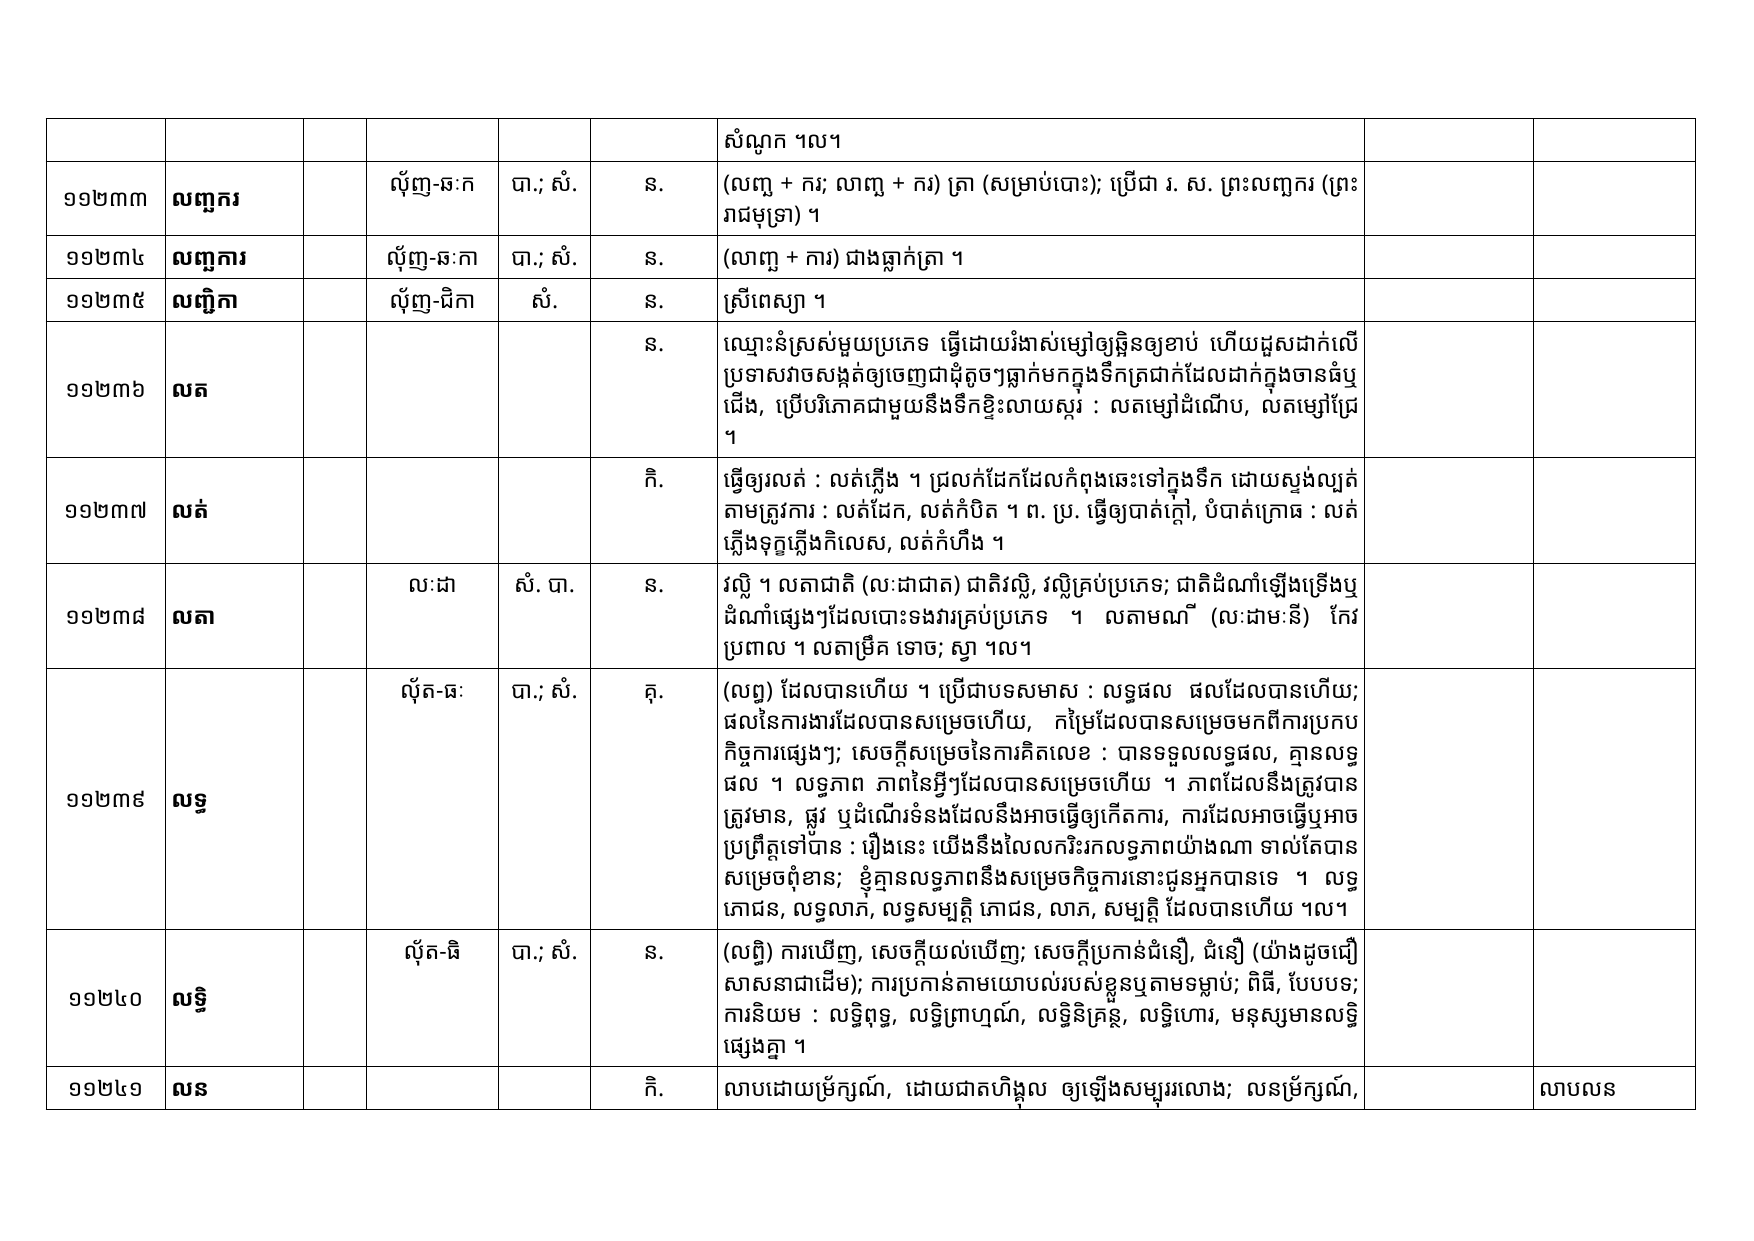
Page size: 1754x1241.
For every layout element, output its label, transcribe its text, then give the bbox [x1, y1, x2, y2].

table_cell [1365, 669, 1533, 929]
table_cell កិ. [591, 458, 717, 562]
table_cell លទ្ធិ [166, 930, 303, 1066]
table_cell (លាញ្ឆ + ការ) ជាង​ធ្លាក់​ត្រា ។ [718, 236, 1364, 278]
table_cell [304, 930, 366, 1066]
table_cell លញ្ឆការ [166, 236, 303, 278]
table_cell [166, 119, 303, 161]
table_cell ១១២៣៧ [47, 458, 165, 562]
table_cell [1365, 564, 1533, 668]
table_cell [1365, 162, 1533, 235]
table_cell លាប​លន [1534, 1067, 1695, 1109]
table_cell [304, 564, 366, 668]
table_cell ន. [591, 162, 717, 235]
table_cell [367, 458, 498, 562]
table_cell ន. [591, 564, 717, 668]
table_cell លាប​ដោយ​ម្រ័ក្សណ៍, ដោយ​ជាត​ហិង្គុល ឲ្យ​ឡើង​សម្បុរ​រលោង; លន​ម្រ័ក្សណ៍, លន​ជាត​ហិង្គុល ។ លាប​លន លាប​ម្រ័ក្សណ៍​ហើយ​លន​ជាត​ហិង្គុល​ថែម​ពី​លើ​ទៀត ។ រទេះ​លន រទេះ​ដែល​លន​ម្រ័ក្សណ៍ ឬ​ជាត​ហិង្គុល ។ [718, 1067, 1364, 1109]
table_cell បា.; សំ. [499, 669, 590, 929]
table_cell គុ. [591, 669, 717, 929]
table_cell [1534, 162, 1695, 235]
table_cell សំ. [499, 279, 590, 321]
table_cell (លព្ធ) ដែល​បាន​ហើយ ។ ប្រើ​ជា​បទ​សមាស : លទ្ធ​ផល ផល​ដែល​បាន​ហើយ; ផល​នៃ​ការ​ងារ​ដែល​បាន​សម្រេច​ហើយ, កម្រៃ​ដែល​បាន​សម្រេច​មក​ពី​ការ​ប្រកប​កិច្ច​ការ​ផ្សេង​ៗ; សេចក្ដី​សម្រេច​នៃ​ការ​គិត​លេខ : បាន​ទទួល​លទ្ធ​ផល, គ្មាន​លទ្ធ​ផល ។ លទ្ធ​ភាព​ ភាព​នៃ​អ្វី​ៗ​ដែល​បាន​សម្រេច​ហើយ ។ ភាព​ដែល​នឹង​ត្រូវ​បាន​ត្រូវ​មាន, ផ្លូវ ឬ​ដំណើរ​ទំនង​ដែល​នឹង​អាច​ធ្វើ​ឲ្យ​កើត​ការ, ការ​ដែល​អាច​ធ្វើ​ឬ​អាច​ប្រព្រឹត្ត​ទៅ​បាន : រឿង​នេះ យើង​នឹង​លៃ​លក​រិះ​រក​លទ្ធ​ភាព​យ៉ាង​ណា ទាល់​តែ​បាន​សម្រេច​ពុំ​ខាន; ខ្ញុំ​គ្មាន​លទ្ធ​ភាព​នឹង​សម្រេច​កិច្ច​ការ​នោះ​ជូន​អ្នក​បាន​ទេ ។ លទ្ធ​ភោជន, លទ្ធ​លាភ, លទ្ធ​សម្បត្តិ ភោជន, លាភ, សម្បត្តិ ដែល​បាន​ហើយ ។ល។ [718, 669, 1364, 929]
table_cell [1534, 119, 1695, 161]
table_cell [1534, 458, 1695, 562]
table_cell [1534, 564, 1695, 668]
table_cell [367, 119, 498, 161]
table_cell [304, 669, 366, 929]
table_cell លត [166, 322, 303, 457]
table_cell [591, 119, 717, 161]
table_cell [499, 1067, 590, 1109]
table_cell [1534, 930, 1695, 1066]
table_cell [304, 458, 366, 562]
table_cell ១១២៤០ [47, 930, 165, 1066]
table_cell [1365, 119, 1533, 161]
table_cell ន. [591, 279, 717, 321]
table_cell [304, 279, 366, 321]
table_cell ធ្វើ​ឲ្យ​រលត់ : លត់​ភ្លើង ។ ជ្រលក់​ដែក​ដែល​កំពុង​ឆេះ​ទៅ​ក្នុង​ទឹក ដោយ​ស្ទង់​ល្បត់​តាម​ត្រូវ​ការ : លត់​ដែក, លត់​កំបិត ។ ព. ប្រ. ធ្វើ​ឲ្យ​បាត់​ក្តៅ, បំបាត់​ក្រោធ : លត់​ភ្លើង​ទុក្ខ​ភ្លើង​កិលេស, លត់​កំហឹង ។ [718, 458, 1364, 562]
table_cell [1534, 236, 1695, 278]
table_cell ១១២៣៨ [47, 564, 165, 668]
table_cell ន. [591, 236, 717, 278]
table_cell [499, 119, 590, 161]
table_cell លញ្ជិកា [166, 279, 303, 321]
table_cell ន. [591, 322, 717, 457]
table_cell [304, 236, 366, 278]
table_cell ១១២៣៤ [47, 236, 165, 278]
table_cell លុ័ញ-ឆៈក [367, 162, 498, 235]
table_cell លុ័ត-ធៈ [367, 669, 498, 929]
table_cell [367, 322, 498, 457]
table_cell [499, 458, 590, 562]
table_cell [1534, 669, 1695, 929]
table_cell សំ. បា. [499, 564, 590, 668]
table_cell បា.; សំ. [499, 930, 590, 1066]
table_cell ១១២៣៦ [47, 322, 165, 457]
table_cell [47, 119, 165, 161]
table_cell ១១២៣៥ [47, 279, 165, 321]
table_cell វល្លិ ។ លតា​ជាតិ (លៈដាជាត) ជាតិ​វល្លិ, វល្លិ​គ្រប់​ប្រភេទ; ជាតិ​ដំណាំ​ឡើង​ទ្រើង​ឬ​ដំណាំ​ផ្សេង​ៗ​ដែល​បោះ​ទង​វារ​គ្រប់​ប្រភេទ ។ លតា​មណី (លៈដាមៈនី) កែវ​ប្រពាល ។ លតា​ម្រឹគ ទោច; ស្វា ។ល។ [718, 564, 1364, 668]
table_cell លញ្ឆករ [166, 162, 303, 235]
table_cell [499, 322, 590, 457]
table_cell សំណូក ។ល។ [718, 119, 1364, 161]
table_cell កិ. [591, 1067, 717, 1109]
table_cell លុ័ត-ធិ [367, 930, 498, 1066]
table_cell បា.; សំ. [499, 162, 590, 235]
table_cell (លព្ធិ) ការ​ឃើញ, សេចក្ដី​យល់​ឃើញ; សេចក្ដី​ប្រកាន់​ជំនឿ, ជំនឿ (យ៉ាង​ដូច​ជឿ​សាសនា​ជាដើម); ការ​ប្រកាន់​តាម​យោបល់​របស់​ខ្លួន​ឬ​តាម​ទម្លាប់; ពិធី, បែប​បទ; ការ​និយម : លទ្ធិ​ពុទ្ធ, លទ្ធិ​ព្រាហ្មណ៍, លទ្ធិ​និគ្រន្ថ, លទ្ធិ​ហោរ, មនុស្ស​មាន​លទ្ធិ ផ្សេង​គ្នា ។ [718, 930, 1364, 1066]
table_cell [1365, 322, 1533, 457]
table_cell បា.; សំ. [499, 236, 590, 278]
table_cell [304, 322, 366, 457]
table_cell [367, 1067, 498, 1109]
table_cell លុ័ញ-ឆៈកា [367, 236, 498, 278]
table_cell [1365, 1067, 1533, 1109]
table_cell [1365, 930, 1533, 1066]
table_cell [1365, 458, 1533, 562]
table_cell [1365, 236, 1533, 278]
table_cell លុ័ញ-ជិកា [367, 279, 498, 321]
table_cell [1534, 322, 1695, 457]
table_cell លតា [166, 564, 303, 668]
table_cell លន [166, 1067, 303, 1109]
table_cell ន. [591, 930, 717, 1066]
table_cell លទ្ធ [166, 669, 303, 929]
table_cell [1534, 279, 1695, 321]
table_cell [1365, 279, 1533, 321]
table_cell ឈ្មោះ​នំ​ស្រស់​មួយ​ប្រភេទ ធ្វើ​ដោយ​រំងាស់​ម្សៅ​ឲ្យ​ឆ្អិន​ឲ្យ​ខាប់ ហើយ​ដួស​ដាក់​លើ​ប្រទាស​វាច​សង្កត់​ឲ្យ​ចេញ​ជា​ដុំ​តូច​ៗ​ធ្លាក់​មក​ក្នុង​ទឹក​ត្រជាក់​ដែល​ដាក់​ក្នុង​ចាន​ធំ​ឬ​ជើង, ប្រើ​បរិភោគ​ជា​មួយ​នឹង​ទឹក​ខ្ទិះ​​លាយ​ស្ករ : លត​ម្សៅ​ដំណើប, លត​ម្សៅ​ជ្រែ ។ [718, 322, 1364, 457]
table_cell លៈដា [367, 564, 498, 668]
table_cell ១១២៣៣ [47, 162, 165, 235]
table_cell [304, 1067, 366, 1109]
table_cell ១១២៣៩ [47, 669, 165, 929]
table_cell ស្រី​ពេស្យា ។ [718, 279, 1364, 321]
table_cell លត់ [166, 458, 303, 562]
table_cell [304, 162, 366, 235]
table_cell (លញ្ឆ + ករ; លាញ្ឆ + ករ) ត្រា (សម្រាប់​បោះ); ប្រើ​ជា រ. ស. ព្រះ​លញ្ឆ​ករ (ព្រះ​រាជ​មុទ្រា) ។ [718, 162, 1364, 235]
table_cell [304, 119, 366, 161]
table_cell ១១២៤១ [47, 1067, 165, 1109]
